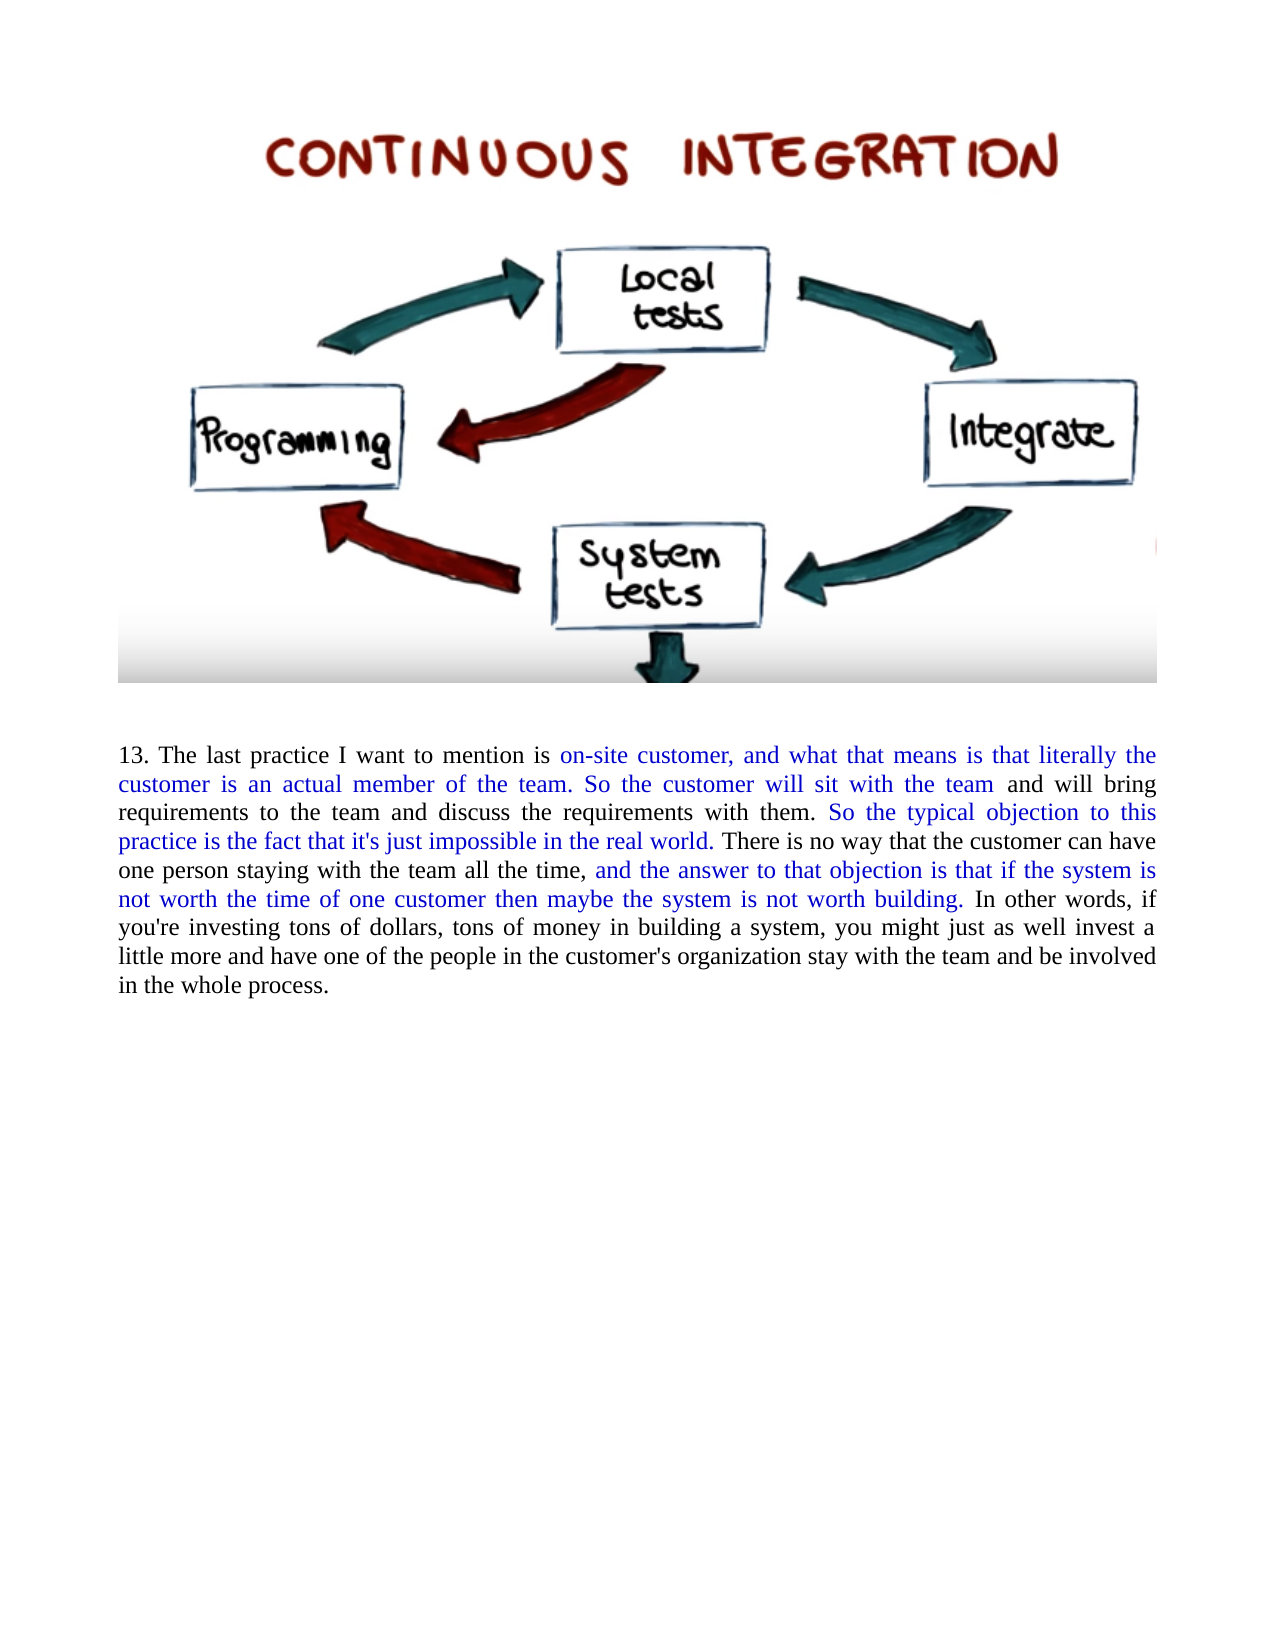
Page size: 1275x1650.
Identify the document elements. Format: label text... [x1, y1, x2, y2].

picture [118, 118, 1157, 683]
text 13. The last practice I want to mention is on-site customer, and what that means is that literally the customer is an actual member of the team. So the customer will sit with the team and will bring requirements to the team and discuss the requirements with them. So the typical objection to this practice is the fact that it's just impossible in the real world. There is no way that the customer can have one person staying with the team all the time, and the answer to that objection is that if the system is not worth the time of one customer then maybe the system is not worth building. In other words, if you're investing tons of dollars, tons of money in building a system, you might just as well invest a little more and have one of the people in the customer's organization stay with the team and be involved in the whole process. [118, 740, 1157, 999]
